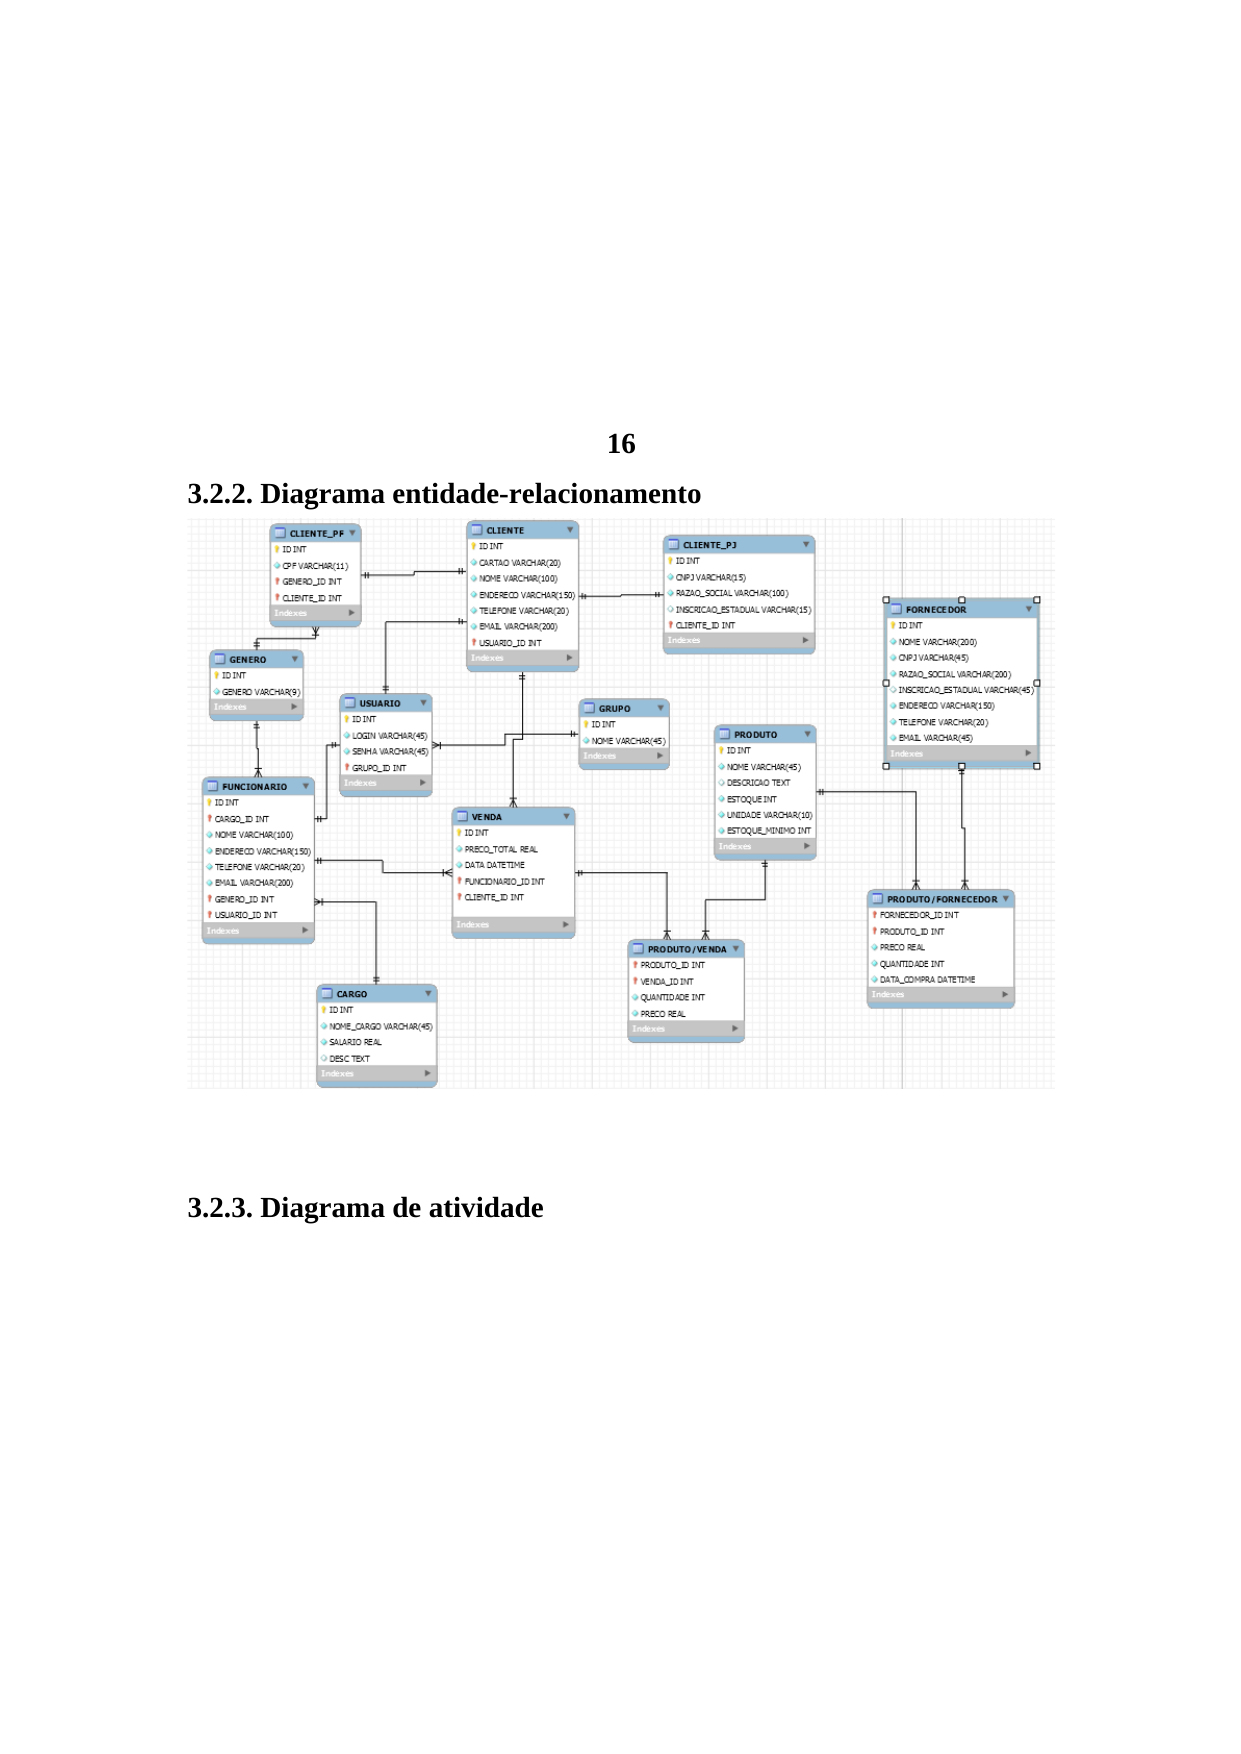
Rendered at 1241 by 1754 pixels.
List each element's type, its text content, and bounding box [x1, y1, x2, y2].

picture [187, 518, 1056, 1090]
text 3.2.2. Diagrama entidade-relacionamento [187, 477, 1055, 510]
text 16 [187, 426, 1055, 460]
text 3.2.3. Diagrama de atividade [187, 1190, 1055, 1223]
